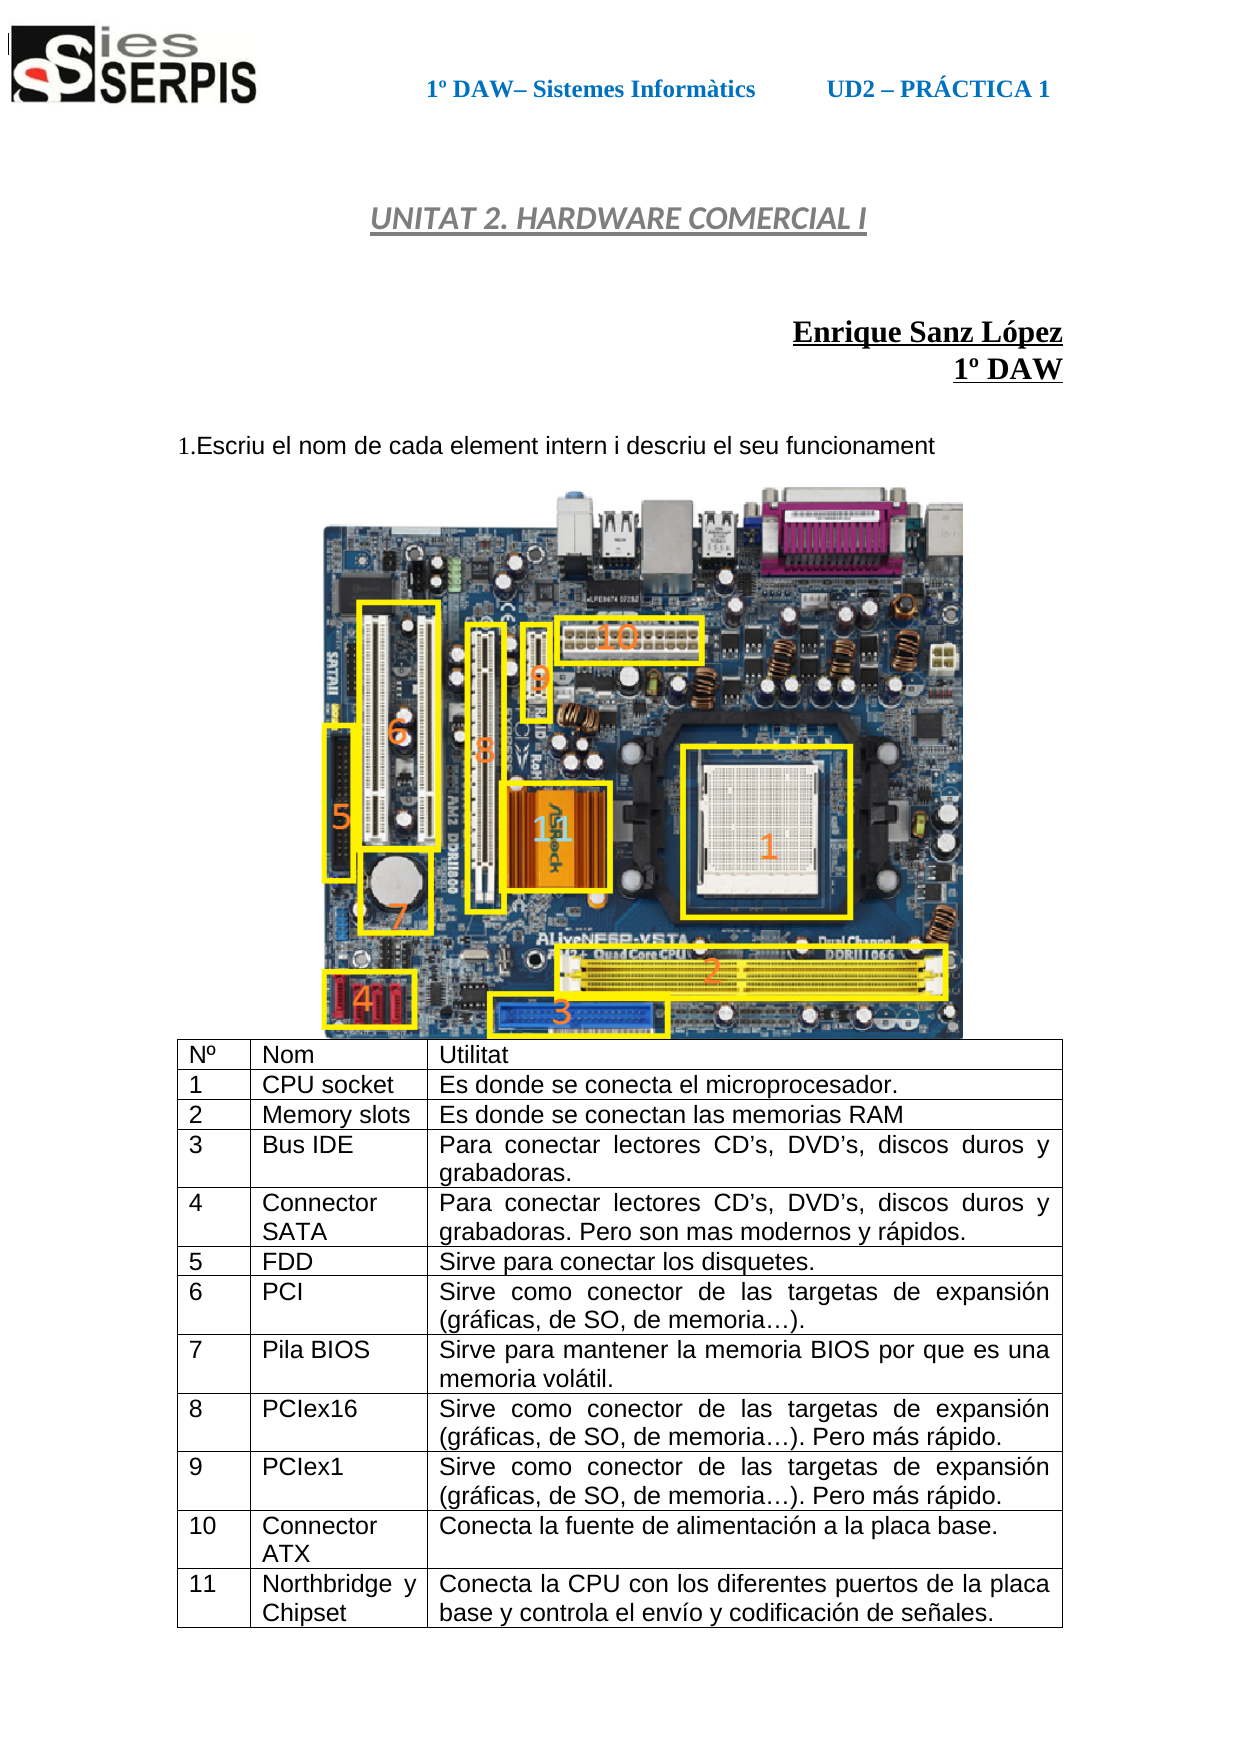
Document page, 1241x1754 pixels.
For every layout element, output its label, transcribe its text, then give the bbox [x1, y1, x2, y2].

picture [0, 14, 267, 113]
table_cell CPU socket [251, 1070, 427, 1099]
text 1º DAW [177, 350, 1063, 387]
table_cell Connector ATX [251, 1511, 427, 1568]
table_cell 9 [178, 1452, 250, 1509]
table_cell Es donde se conecta el microprocesador. [428, 1070, 1062, 1099]
table_cell Conecta la fuente de alimentación a la placa base. [428, 1511, 1062, 1568]
table_cell Sirve como conector de las targetas de expansión (gráficas, de SO, de memoria…). [428, 1276, 1062, 1334]
table_cell Para conectar lectores CD’s, DVD’s, discos duros y grabadoras. [428, 1130, 1062, 1187]
table_cell Conecta la CPU con los diferentes puertos de la placa base y controla el envío y codificación de señales. [428, 1569, 1062, 1627]
table_header Nom [251, 1040, 427, 1069]
table_cell PCI [251, 1276, 427, 1334]
table_cell 11 [178, 1569, 250, 1627]
table_cell FDD [251, 1247, 427, 1275]
text UNITAT 2. HARDWARE COMERCIAL I [177, 200, 1063, 237]
table_cell 6 [178, 1276, 250, 1334]
table_cell PCIex16 [251, 1394, 427, 1451]
table_cell 2 [178, 1100, 250, 1128]
table_cell Sirve como conector de las targetas de expansión (gráficas, de SO, de memoria…). Pero más rápido. [428, 1394, 1062, 1451]
table_cell 3 [178, 1130, 250, 1187]
table_cell 1 [178, 1070, 250, 1099]
table_cell Memory slots [251, 1100, 427, 1128]
table_cell PCIex1 [251, 1452, 427, 1509]
table_cell Sirve como conector de las targetas de expansión (gráficas, de SO, de memoria…). Pero más rápido. [428, 1452, 1062, 1509]
list Escriu el nom de cada element intern i descriu el seu funcionament [177, 431, 993, 460]
table_cell Pila BIOS [251, 1335, 427, 1392]
table_cell 8 [178, 1394, 250, 1451]
table_cell Bus IDE [251, 1130, 427, 1187]
text Enrique Sanz López [177, 312, 1063, 350]
table_header Utilitat [428, 1040, 1062, 1069]
table_cell 4 [178, 1188, 250, 1246]
table_header Nº [178, 1040, 250, 1069]
table_cell 7 [178, 1335, 250, 1392]
table_cell Sirve para mantener la memoria BIOS por que es una memoria volátil. [428, 1335, 1062, 1392]
table_cell Sirve para conectar los disquetes. [428, 1247, 1062, 1275]
table_cell Es donde se conectan las memorias RAM [428, 1100, 1062, 1128]
picture [321, 487, 963, 1039]
table_cell Para conectar lectores CD’s, DVD’s, discos duros y grabadoras. Pero son mas modernos y rápidos. [428, 1188, 1062, 1246]
table_cell Northbridge y Chipset [251, 1569, 427, 1627]
table_cell 10 [178, 1511, 250, 1568]
table_cell Connector SATA [251, 1188, 427, 1246]
table_cell 5 [178, 1247, 250, 1275]
